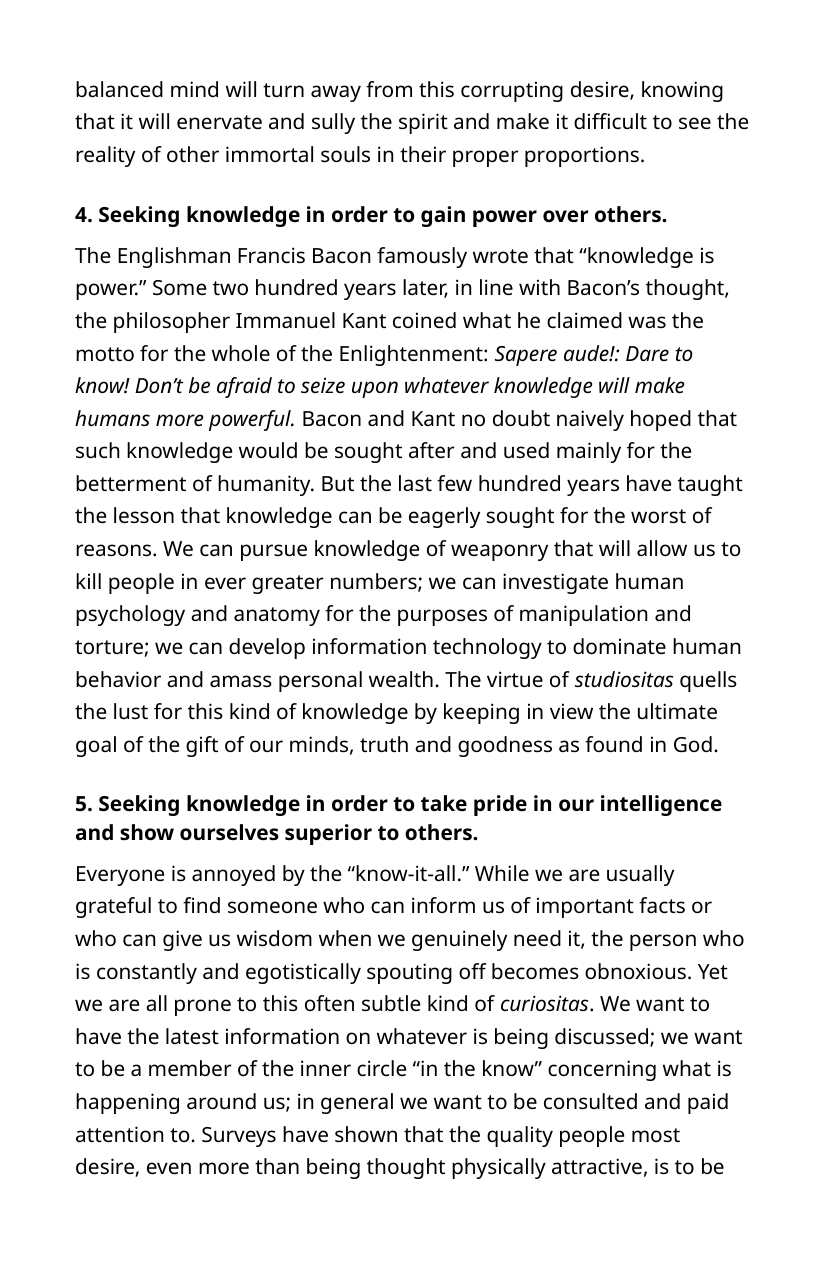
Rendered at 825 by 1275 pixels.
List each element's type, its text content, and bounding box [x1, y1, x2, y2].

subtitle 4. Seeking knowledge in order to gain power over others. [75, 200, 750, 228]
text The Englishman Francis Bacon famously wrote that “knowledge is power.” Some two hundred years later, in line with Bacon’s thought, the philosopher Immanuel Kant coined what he claimed was the motto for the whole of the Enlightenment: Sapere aude!: Dare to know! Don’t be afraid to seize upon whatever knowledge will make humans more powerful. Bacon and Kant no doubt naively hoped that such knowledge would be sought after and used mainly for the betterment of humanity. But the last few hundred years have taught the lesson that knowledge can be eagerly sought for the worst of reasons. We can pursue knowledge of weaponry that will allow us to kill people in ever greater numbers; we can investigate human psychology and anatomy for the purposes of manipulation and torture; we can develop information technology to dominate human behavior and amass personal wealth. The virtue of studiositas quells the lust for this kind of knowledge by keeping in view the ultimate goal of the gift of our minds, truth and goodness as found in God. [75, 241, 750, 758]
text Everyone is annoyed by the “know-it-all.” While we are usually grateful to find someone who can inform us of important facts or who can give us wisdom when we genuinely need it, the person who is constantly and egotistically spouting off becomes obnoxious. Yet we are all prone to this often subtle kind of curiositas. We want to have the latest information on whatever is being discussed; we want to be a member of the inner circle “in the know” concerning what is happening around us; in general we want to be consulted and paid attention to. Surveys have shown that the quality people most desire, even more than being thought physically attractive, is to be [75, 859, 750, 1181]
text balanced mind will turn away from this corrupting desire, knowing that it will enervate and sully the spirit and make it difficult to see the reality of other immortal souls in their proper proportions. [75, 75, 750, 169]
subtitle 5. Seeking knowledge in order to take pride in our intelligence and show ourselves superior to others. [75, 789, 750, 846]
